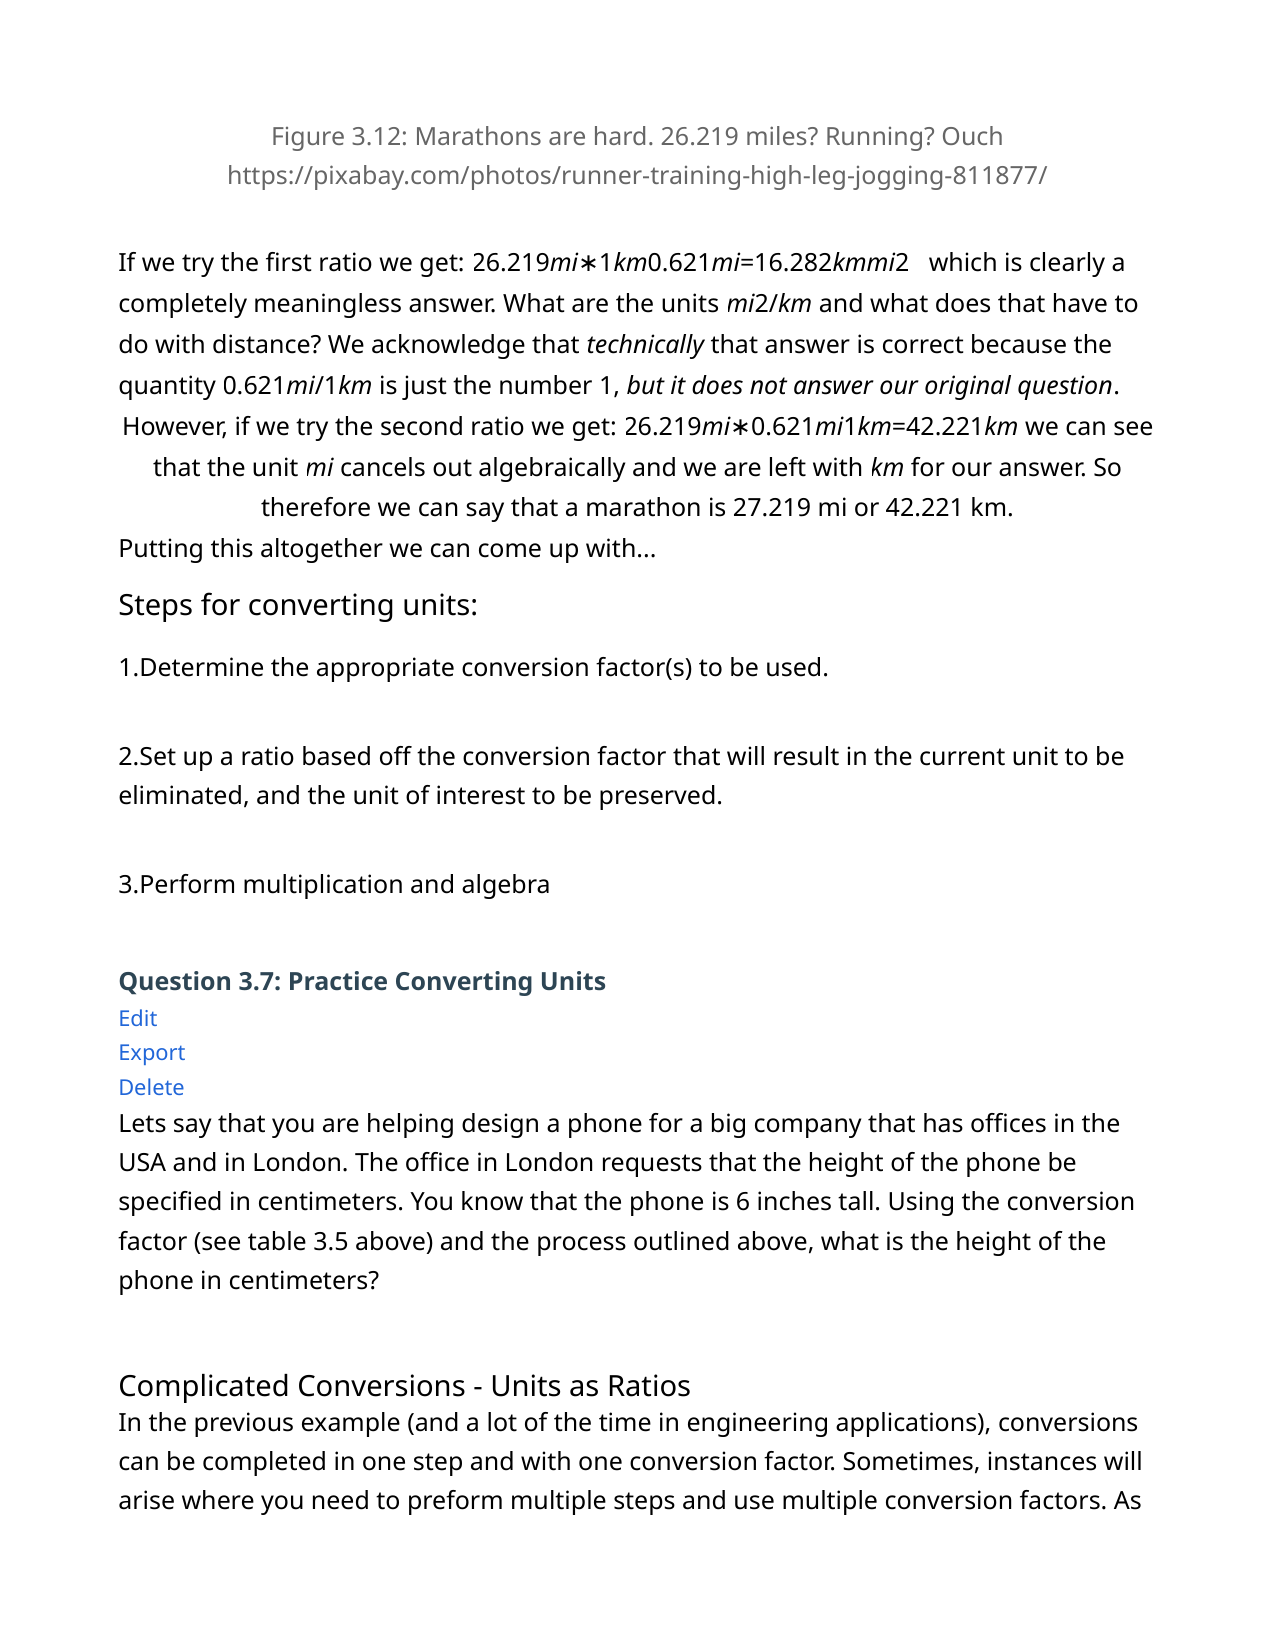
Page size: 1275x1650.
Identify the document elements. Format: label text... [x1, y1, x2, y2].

text Putting this altogether we can come up with... [118, 531, 1157, 565]
text If we try the first ratio we get: 26.219mi∗1km0.621mi​=16.282kmmi2​ which is clearly a completely meaningless answer. What are the units mi2/km and what does that have to do with distance? We acknowledge that technically that answer is correct because the quantity 0.621mi/1km is just the number 1, but it does not answer our original question. [118, 245, 1157, 402]
text Export [118, 1037, 1157, 1067]
text Delete [118, 1072, 1157, 1101]
text Figure 3.12: Marathons are hard. 26.219 miles? Running? Ouch https://pixabay.com/photos/runner-training-high-leg-jogging-811877/ [118, 118, 1157, 191]
list Set up a ratio based off the conversion factor that will result in the current unit to be eliminated, and the unit of interest to be preserved. [118, 738, 1157, 812]
list Perform multiplication and algebra [118, 867, 1157, 901]
text Lets say that you are helping design a phone for a big company that has offices in the USA and in London. The office in London requests that the height of the phone be specified in centimeters. You know that the phone is 6 inches tall. Using the conversion factor (see table 3.5 above) and the process outlined above, what is the height of the phone in centimeters? [118, 1106, 1157, 1296]
list Determine the appropriate conversion factor(s) to be used. [118, 649, 1157, 683]
text However, if we try the second ratio we get: 26.219mi∗0.621mi1km​=42.221km we can see that the unit mi cancels out algebraically and we are left with km for our answer. So therefore we can say that a marathon is 27.219 mi or 42.221 km. [118, 408, 1157, 524]
subtitle Steps for converting units: [118, 585, 1157, 624]
text In the previous example (and a lot of the time in engineering applications), conversions can be completed in one step and with one conversion factor. Sometimes, instances will arise where you need to preform multiple steps and use multiple conversion factors. As [118, 1404, 1157, 1517]
text Edit [118, 1003, 1157, 1033]
subtitle Complicated Conversions - Units as Ratios [118, 1365, 1157, 1404]
text Question 3.7: Practice Converting Units [118, 964, 1133, 998]
